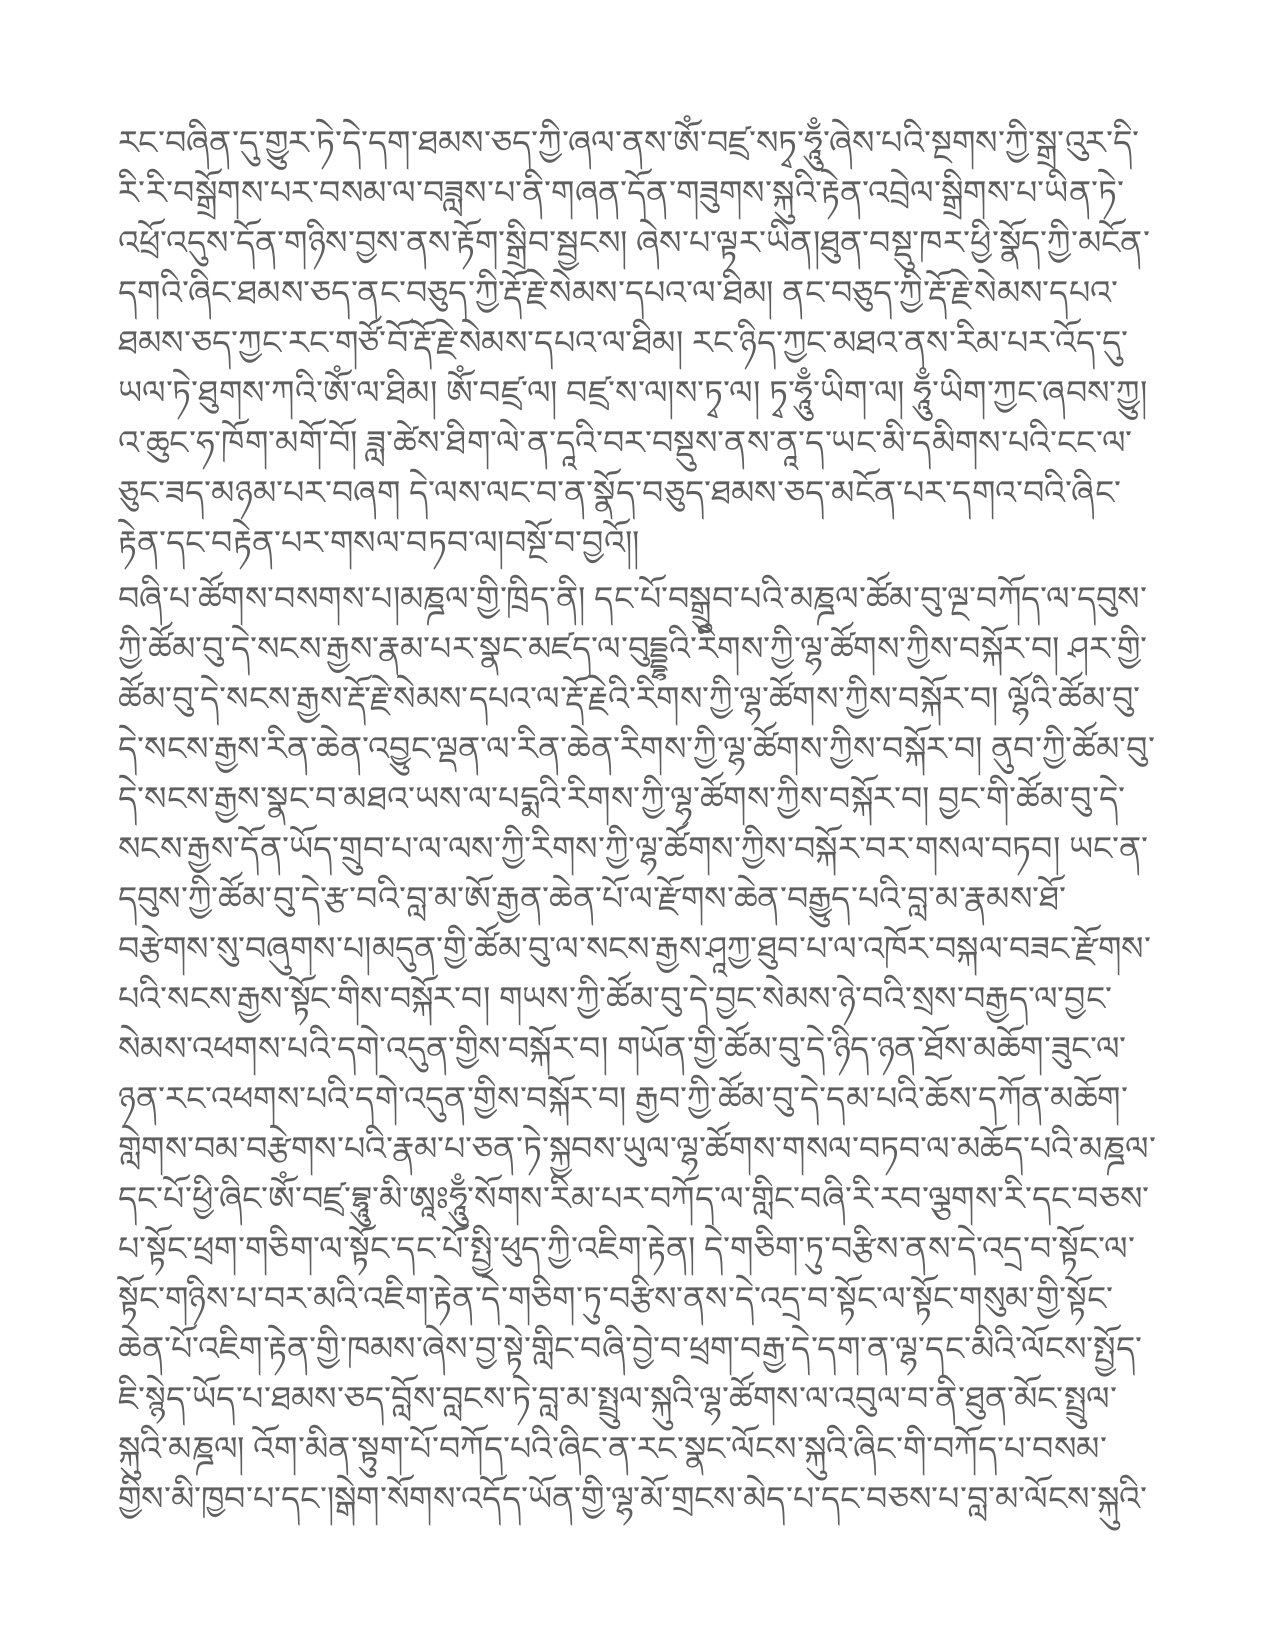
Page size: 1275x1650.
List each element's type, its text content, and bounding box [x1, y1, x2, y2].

text བཞི་པ་ཚོགས་བསགས་པ།མཎྜལ་གྱི་ཁྲིད་ནི། དང་པོ་བསྒྲུབ་པའི་མཎྜལ་ཚོམ་བུ་ལྔ་བཀོད་ལ་དབུས་ཀྱི་ཚོམ་བུ་དེ་སངས་རྒྱས་རྣམ་པར་སྣང་མཛད་ལ་བུདྡྷའི་རིགས་ཀྱི་ལྷ་ཚོགས་ཀྱིས་བསྐོར་བ། ཤར་གྱི་ཚོམ་བུ་དེ་སངས་རྒྱས་རྡོ་རྗེ་སེམས་དཔའ་ལ་རྡོ་རྗེའི་རིགས་ཀྱི་ལྷ་ཚོགས་ཀྱིས་བསྐོར་བ། ལྷོའི་ཚོམ་བུ་དེ་སངས་རྒྱས་རིན་ཆེན་འབྱུང་ལྡན་ལ་རིན་ཆེན་རིགས་ཀྱི་ལྷ་ཚོགས་ཀྱིས་བསྐོར་བ། ནུབ་ཀྱི་ཚོམ་བུ་དེ་སངས་རྒྱས་སྣང་བ་མཐའ་ཡས་ལ་པདྨའི་རིགས་ཀྱི་ལྷ་ཚོགས་ཀྱིས་བསྐོར་བ། བྱང་གི་ཚོམ་བུ་དེ་སངས་རྒྱས་དོན་ཡོད་གྲུབ་པ་ལ་ལས་ཀྱི་རིགས་ཀྱི་ལྷ་ཚོགས་ཀྱིས་བསྐོར་བར་གསལ་བཏབ། ཡང་ན་དབུས་ཀྱི་ཚོམ་བུ་དེ་རྩ་བའི་བླ་མ་ཨོ་རྒྱན་ཆེན་པོ་ལ་རྫོགས་ཆེན་བརྒྱུད་པའི་བླ་མ་རྣམས་ཐོ་བརྩེགས་སུ་བཞུགས་པ།མདུན་གྱི་ཚོམ་བུ་ལ་སངས་རྒྱས་ཤཱཀྱ་ཐུབ་པ་ལ་འཁོར་བསྐལ་བཟང་རྫོགས་པའི་སངས་རྒྱས་སྟོང་གིས་བསྐོར་བ། གཡས་ཀྱི་ཚོམ་བུ་དེ་བྱང་སེམས་ཉེ་བའི་སྲས་བརྒྱད་ལ་བྱང་སེམས་འཕགས་པའི་དགེ་འདུན་གྱིས་བསྐོར་བ། གཡོན་གྱི་ཚོམ་བུ་དེ་ཉིད་ཉན་ཐོས་མཆོག་ཟུང་ལ་ཉན་རང་འཕགས་པའི་དགེ་འདུན་གྱིས་བསྐོར་བ། རྒྱབ་ཀྱི་ཚོམ་བུ་དེ་དམ་པའི་ཆོས་དཀོན་མཆོག་གླེགས་བམ་བརྩེགས་པའི་རྣམ་པ་ཅན་ཏེ་སྐྱབས་ཡུལ་ལྷ་ཚོགས་གསལ་བཏབ་ལ་མཆོད་པའི་མཎྜལ་དང་པོ་ཕྱི་ཞིང་ཨོཾ་བཛྲ་བྷཱུ་མི་ཨཱཿཧཱུྃ་སོགས་རིམ་པར་བཀོད་ལ་གླིང་བཞི་རི་རབ་ལྕགས་རི་དང་བཅས་པ་སྟོང་ཕྲག་གཅིག་ལ་སྟོང་དང་པོ་སྤྱི་ཕུད་ཀྱི་འཇིག་རྟེན། དེ་གཅིག་ཏུ་བརྩིས་ནས་དེ་འདྲ་བ་སྟོང་ལ་སྟོང་གཉིས་པ་བར་མའི་འཇིག་རྟེན་དེ་གཅིག་ཏུ་བརྩིས་ནས་དེ་འདྲ་བ་སྟོང་ལ་སྟོང་གསུམ་གྱི་སྟོང་ཆེན་པོ་འཇིག་རྟེན་གྱི་ཁམས་ཞེས་བྱ་སྟེ་གླིང་བཞི་བྱེ་བ་ཕྲག་བརྒྱ་དེ་དག་ན་ལྷ་དང་མིའི་ལོངས་སྤྱོད་ཇི་སྙེད་ཡོད་པ་ཐམས་ཅད་བློས་བླངས་ཏེ་བླ་མ་སྤྲུལ་སྐུའི་ལྷ་ཚོགས་ལ་འབུལ་བ་ནི་ཐུན་མོང་སྤྲུལ་སྐུའི་མཎྜལ། འོག་མིན་སྟུག་པོ་བཀོད་པའི་ཞིང་ན་རང་སྣང་ལོངས་སྐུའི་ཞིང་གི་བཀོད་པ་བསམ་གྱིས་མི་ཁྱབ་པ་དང༌།སྒེག་སོགས་འདོད་ཡོན་གྱི་ལྷ་མོ་གྲངས་མེད་པ་དང་བཅས་པ་བླ་མ་ལོངས་སྐུའི་ [118, 574, 1157, 1524]
text རང་བཞིན་དུ་གྱུར་ཏེ་དེ་དག་ཐམས་ཅད་ཀྱི་ཞལ་ནས་ཨོཾ་བཛྲ་སཏྭ་ཧཱུྃ་ཞེས་པའི་སྔགས་ཀྱི་སྒྲ་འུར་དི་རི་རི་བསྒྲོགས་པར་བསམ་ལ་བཟླས་པ་ནི་གཞན་དོན་གཟུགས་སྐུའི་རྟེན་འབྲེལ་སྒྲིགས་པ་ཡིན་ཏེ་འཕྲོ་འདུས་དོན་གཉིས་བྱས་ནས་རྟོག་སྒྲིབ་སྦྱངས། ཞེས་པ་ལྟར་ཡིན།ཐུན་བསྡུ་ཁར་ཕྱི་སྣོད་ཀྱི་མངོན་དགའི་ཞིང་ཐམས་ཅད་ནང་བཅུད་ཀྱི་རྡོ་རྗེ་སེམས་དཔའ་ལ་ཐིམ། ནང་བཅུད་ཀྱི་རྡོ་རྗེ་སེམས་དཔའ་ཐམས་ཅད་ཀྱང་རང་གཙོ་བོ་རྡོ་རྗེ་སེམས་དཔའ་ལ་ཐིམ། རང་ཉིད་ཀྱང་མཐའ་ནས་རིམ་པར་འོད་དུ་ཡལ་ཏེ་ཐུགས་ཀའི་ཨོཾ་ལ་ཐིམ། ཨོཾ་བཛྲ་ལ། བཛྲ་ས་ལ།ས་ཏྭ་ལ། ཏྭ་ཧཱུྃ་ཡིག་ལ། ཧཱུྃ་ཡིག་ཀྱང་ཞབས་ཀྱུ། འ་ཆུང་ཧ་ཁོག་མགོ་བོ། ཟླ་ཚེས་ཐིག་ལེ་ན་དཱའི་བར་བསྡུས་ནས་ནཱ་ད་ཡང་མི་དམིགས་པའི་ངང་ལ་ཅུང་ཟད་མཉམ་པར་བཞག དེ་ལས་ལང་བ་ན་སྣོད་བཅུད་ཐམས་ཅད་མངོན་པར་དགའ་བའི་ཞིང་རྟེན་དང་བརྟེན་པར་གསལ་བཏབ་ལ།བསྔོ་བ་བྱའོ།། [118, 118, 1157, 568]
